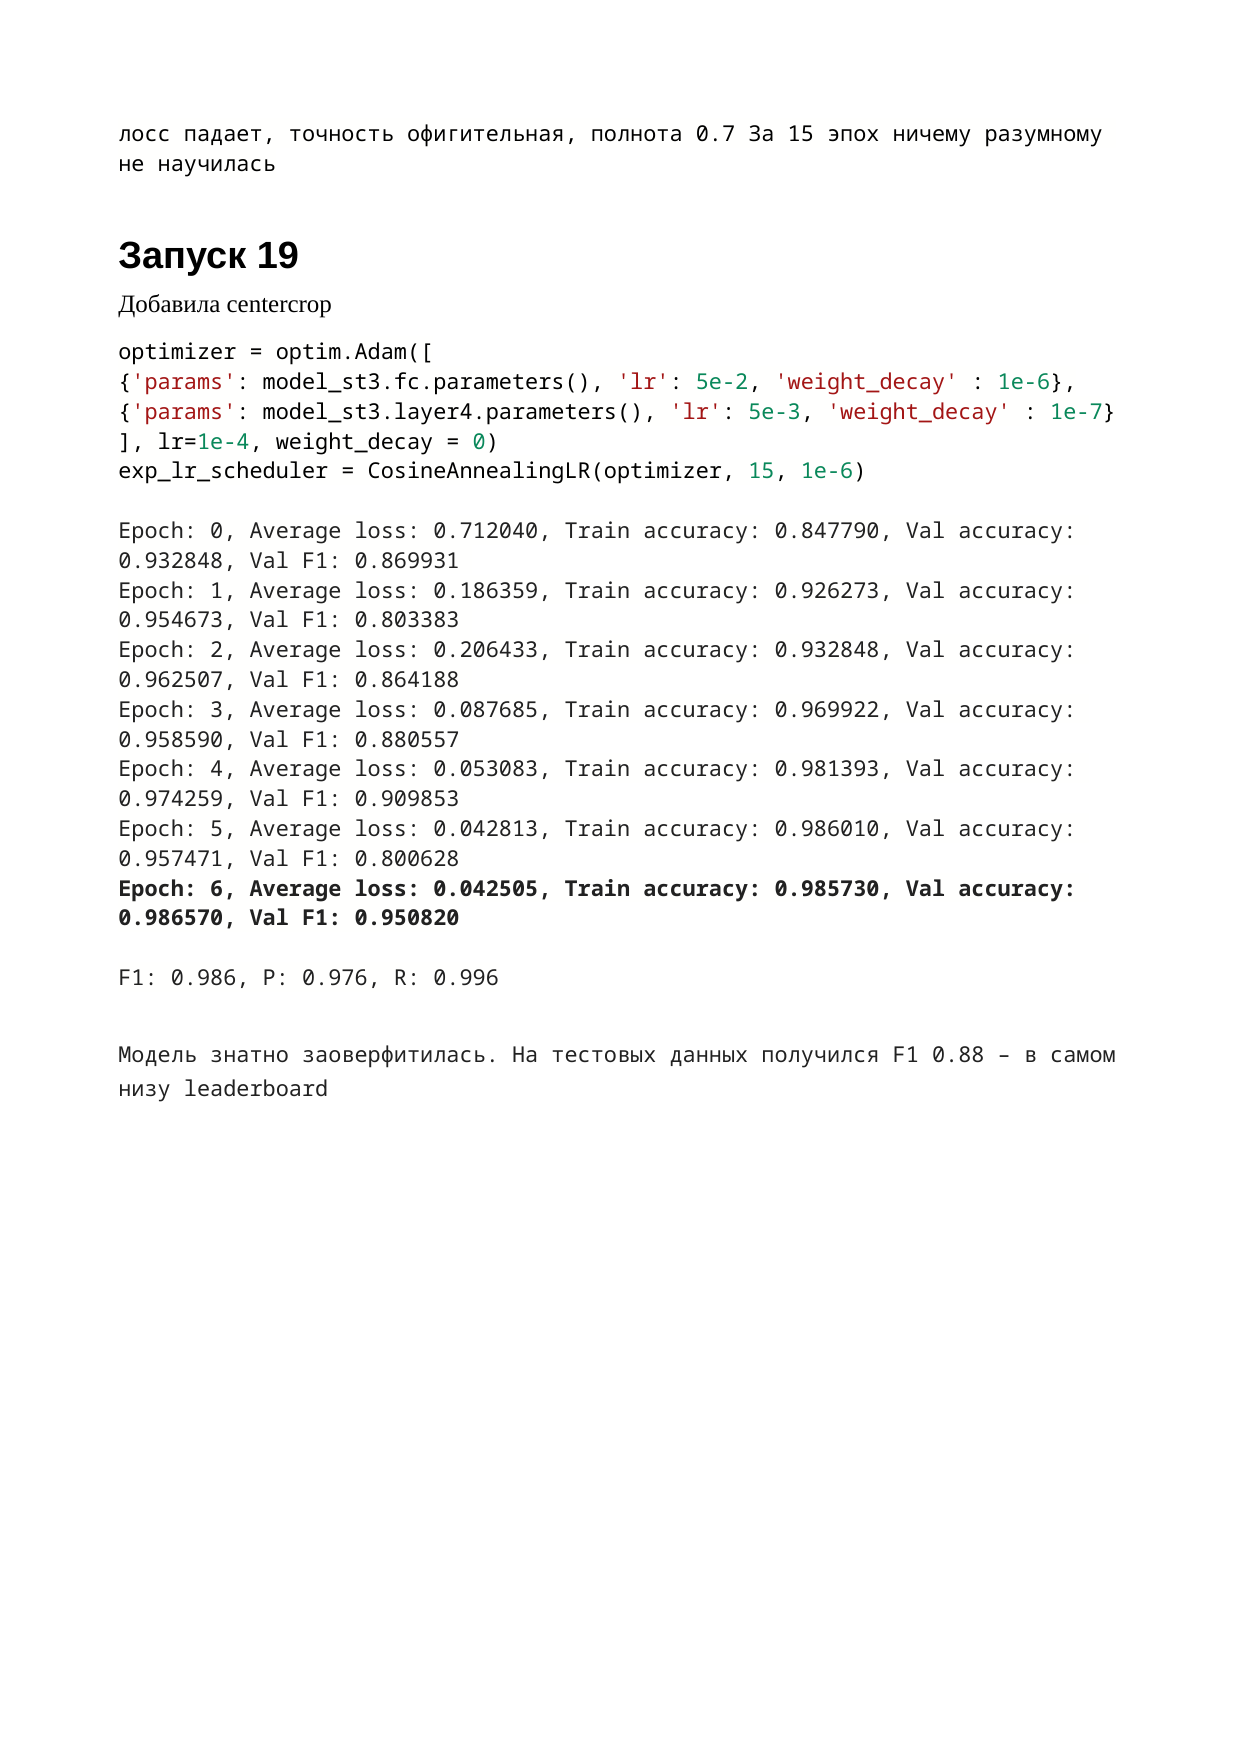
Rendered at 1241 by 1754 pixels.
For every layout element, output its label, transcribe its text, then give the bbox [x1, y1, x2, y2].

text F1: 0.986, P: 0.976, R: 0.996 [118, 962, 1122, 992]
text Epoch: 3, Average loss: 0.087685, Train accuracy: 0.969922, Val accuracy: 0.958590, Val F1: 0.880557 [118, 694, 1122, 753]
text Epoch: 4, Average loss: 0.053083, Train accuracy: 0.981393, Val accuracy: 0.974259, Val F1: 0.909853 [118, 753, 1122, 813]
text optimizer = optim.Adam([ [118, 336, 1122, 366]
text {'params': model_st3.layer4.parameters(), 'lr': 5e-3, 'weight_decay' : 1e-7} [118, 396, 1122, 426]
text exp_lr_scheduler = CosineAnnealingLR(optimizer, 15, 1e-6) [118, 455, 1122, 485]
text Epoch: 2, Average loss: 0.206433, Train accuracy: 0.932848, Val accuracy: 0.962507, Val F1: 0.864188 [118, 634, 1122, 694]
text ], lr=1e-4, weight_decay = 0) [118, 426, 1122, 455]
text {'params': model_st3.fc.parameters(), 'lr': 5e-2, 'weight_decay' : 1e-6}, [118, 366, 1122, 396]
subtitle Запуск 19 [118, 232, 1122, 276]
text лосс падает, точность офигительная, полнота 0.7 За 15 эпох ничему разумному не научилась [118, 118, 1122, 178]
text Epoch: 5, Average loss: 0.042813, Train accuracy: 0.986010, Val accuracy: 0.957471, Val F1: 0.800628 [118, 813, 1122, 872]
text Epoch: 6, Average loss: 0.042505, Train accuracy: 0.985730, Val accuracy: 0.986570, Val F1: 0.950820 [118, 872, 1122, 932]
text Добавила centercrop [118, 289, 1122, 317]
text Epoch: 0, Average loss: 0.712040, Train accuracy: 0.847790, Val accuracy: 0.932848, Val F1: 0.869931 [118, 515, 1122, 574]
text Epoch: 1, Average loss: 0.186359, Train accuracy: 0.926273, Val accuracy: 0.954673, Val F1: 0.803383 [118, 574, 1122, 634]
text Модель знатно заоверфитилась. На тестовых данных получился F1 0.88 – в самом низу leaderboard [118, 1039, 1122, 1103]
